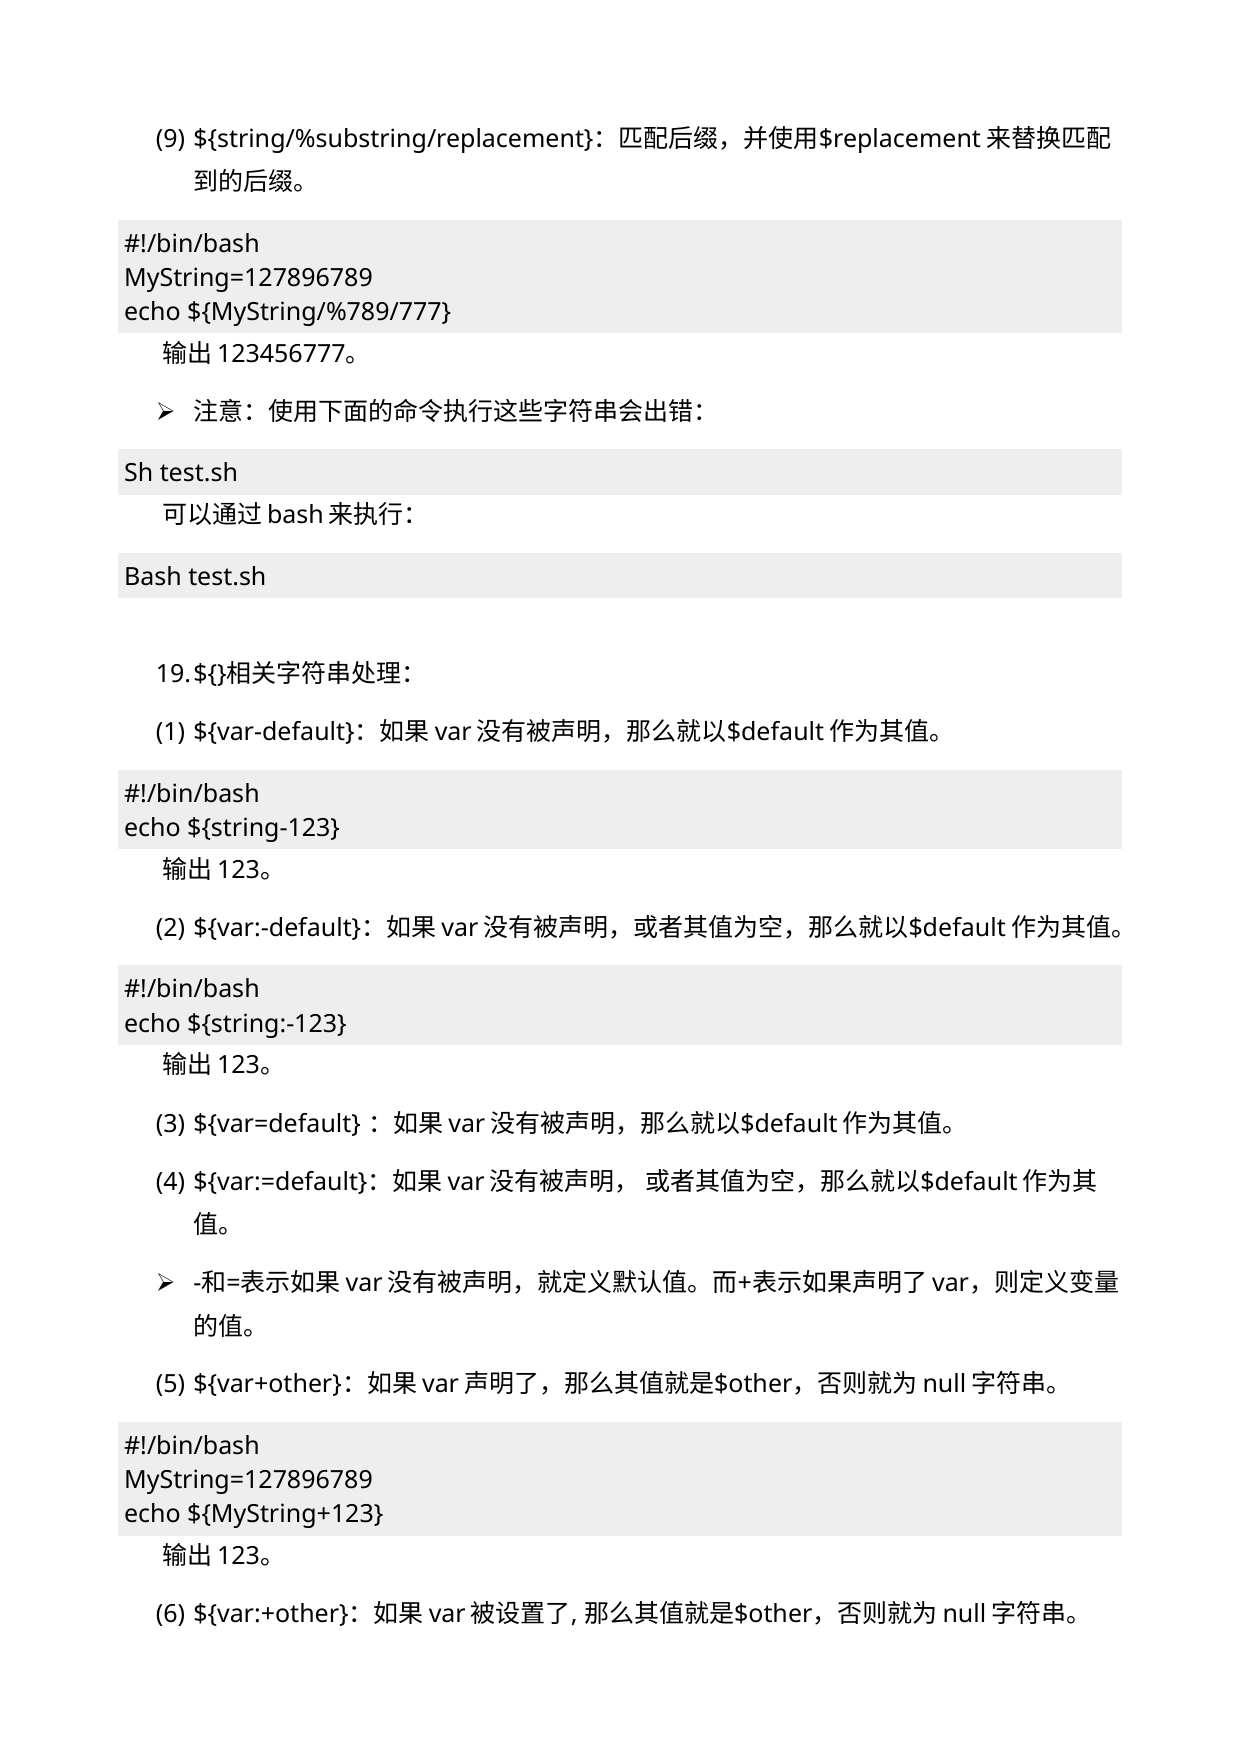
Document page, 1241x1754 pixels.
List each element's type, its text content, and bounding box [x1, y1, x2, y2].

text 输出123。 [118, 1536, 1122, 1572]
list -和=表示如果var没有被声明，就定义默认值。而+表示如果声明了var，则定义变量的值。 [156, 1262, 1122, 1342]
list ${var=default} ：如果var没有被声明，那么就以$default作为其值。 [156, 1103, 1122, 1139]
table_header Sh test.sh [118, 449, 1122, 495]
table_header #!/bin/bash MyString=127896789 echo ${MyString+123} [118, 1422, 1122, 1536]
table_header #!/bin/bash echo ${string:-123} [118, 965, 1122, 1045]
text 可以通过bash来执行： [118, 495, 1122, 531]
text 输出123。 [118, 849, 1122, 886]
list ${}相关字符串处理： [156, 654, 1122, 690]
text 输出123456777。 [118, 333, 1122, 369]
list ${var-default}：如果var没有被声明，那么就以$default作为其值。 [156, 712, 1122, 748]
text 输出123。 [118, 1045, 1122, 1081]
list ${var:=default}：如果var没有被声明， 或者其值为空，那么就以$default作为其值。 [156, 1161, 1122, 1241]
table_header Bash test.sh [118, 553, 1122, 598]
table_header #!/bin/bash echo ${string-123} [118, 770, 1122, 849]
list ${string/%substring/replacement}：匹配后缀，并使用$replacement来替换匹配到的后缀。 [156, 118, 1122, 198]
list ${var:+other}：如果var被设置了, 那么其值就是$other，否则就为null字符串。 [156, 1594, 1122, 1630]
list 注意：使用下面的命令执行这些字符串会出错： [156, 391, 1122, 427]
table_header #!/bin/bash MyString=127896789 echo ${MyString/%789/777} [118, 220, 1122, 333]
list ${var:-default}：如果var没有被声明，或者其值为空，那么就以$default作为其值。 [156, 907, 1122, 944]
list ${var+other}：如果var声明了，那么其值就是$other，否则就为null字符串。 [156, 1364, 1122, 1400]
